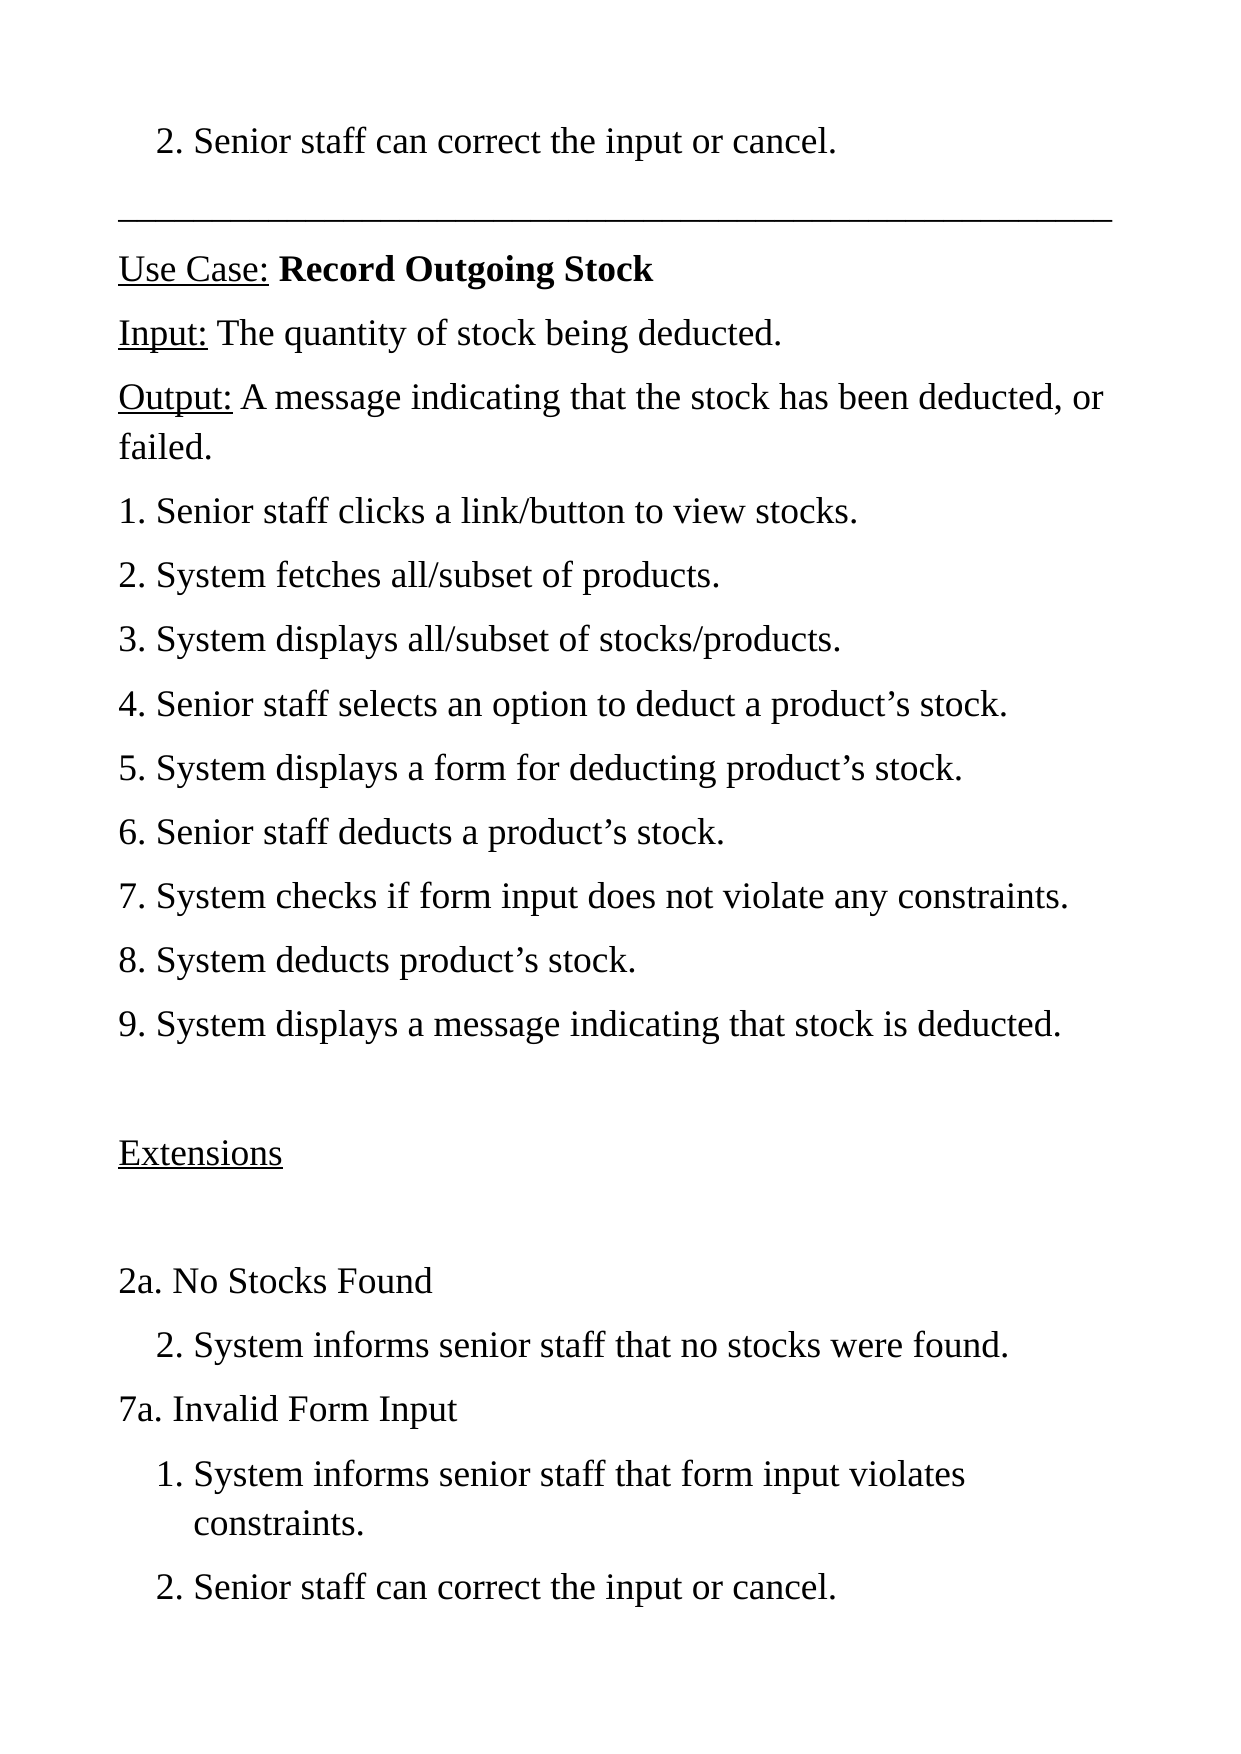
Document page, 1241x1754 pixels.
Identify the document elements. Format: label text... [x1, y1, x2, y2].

text 7. System checks if form input does not violate any constraints. [118, 873, 1122, 917]
text 1. Senior staff clicks a link/button to view stocks. [118, 488, 1122, 532]
text 5. System displays a form for deducting product’s stock. [118, 745, 1122, 788]
text 2a. No Stocks Found [118, 1258, 1122, 1302]
text 3. System displays all/subset of stocks/products. [118, 617, 1122, 660]
text 4. Senior staff selects an option to deduct a product’s stock. [118, 681, 1122, 724]
text Extensions [118, 1130, 1122, 1173]
text Input: The quantity of stock being deducted. [118, 311, 1122, 354]
list Senior staff can correct the input or cancel. [156, 1565, 1122, 1608]
text Output: A message indicating that the stock has been deducted, or failed. [118, 375, 1122, 467]
text 7a. Invalid Form Input [118, 1387, 1122, 1430]
list System informs senior staff that no stocks were found. [156, 1323, 1122, 1366]
text 9. System displays a message indicating that stock is deducted. [118, 1002, 1122, 1045]
text _____________________________________________________ [118, 182, 1122, 225]
text 8. System deducts product’s stock. [118, 938, 1122, 981]
text Use Case: Record Outgoing Stock [118, 246, 1122, 289]
list Senior staff can correct the input or cancel. [156, 118, 1122, 161]
text 2. System fetches all/subset of products. [118, 553, 1122, 596]
list System informs senior staff that form input violates constraints. [156, 1451, 1122, 1544]
text 6. Senior staff deducts a product’s stock. [118, 809, 1122, 852]
